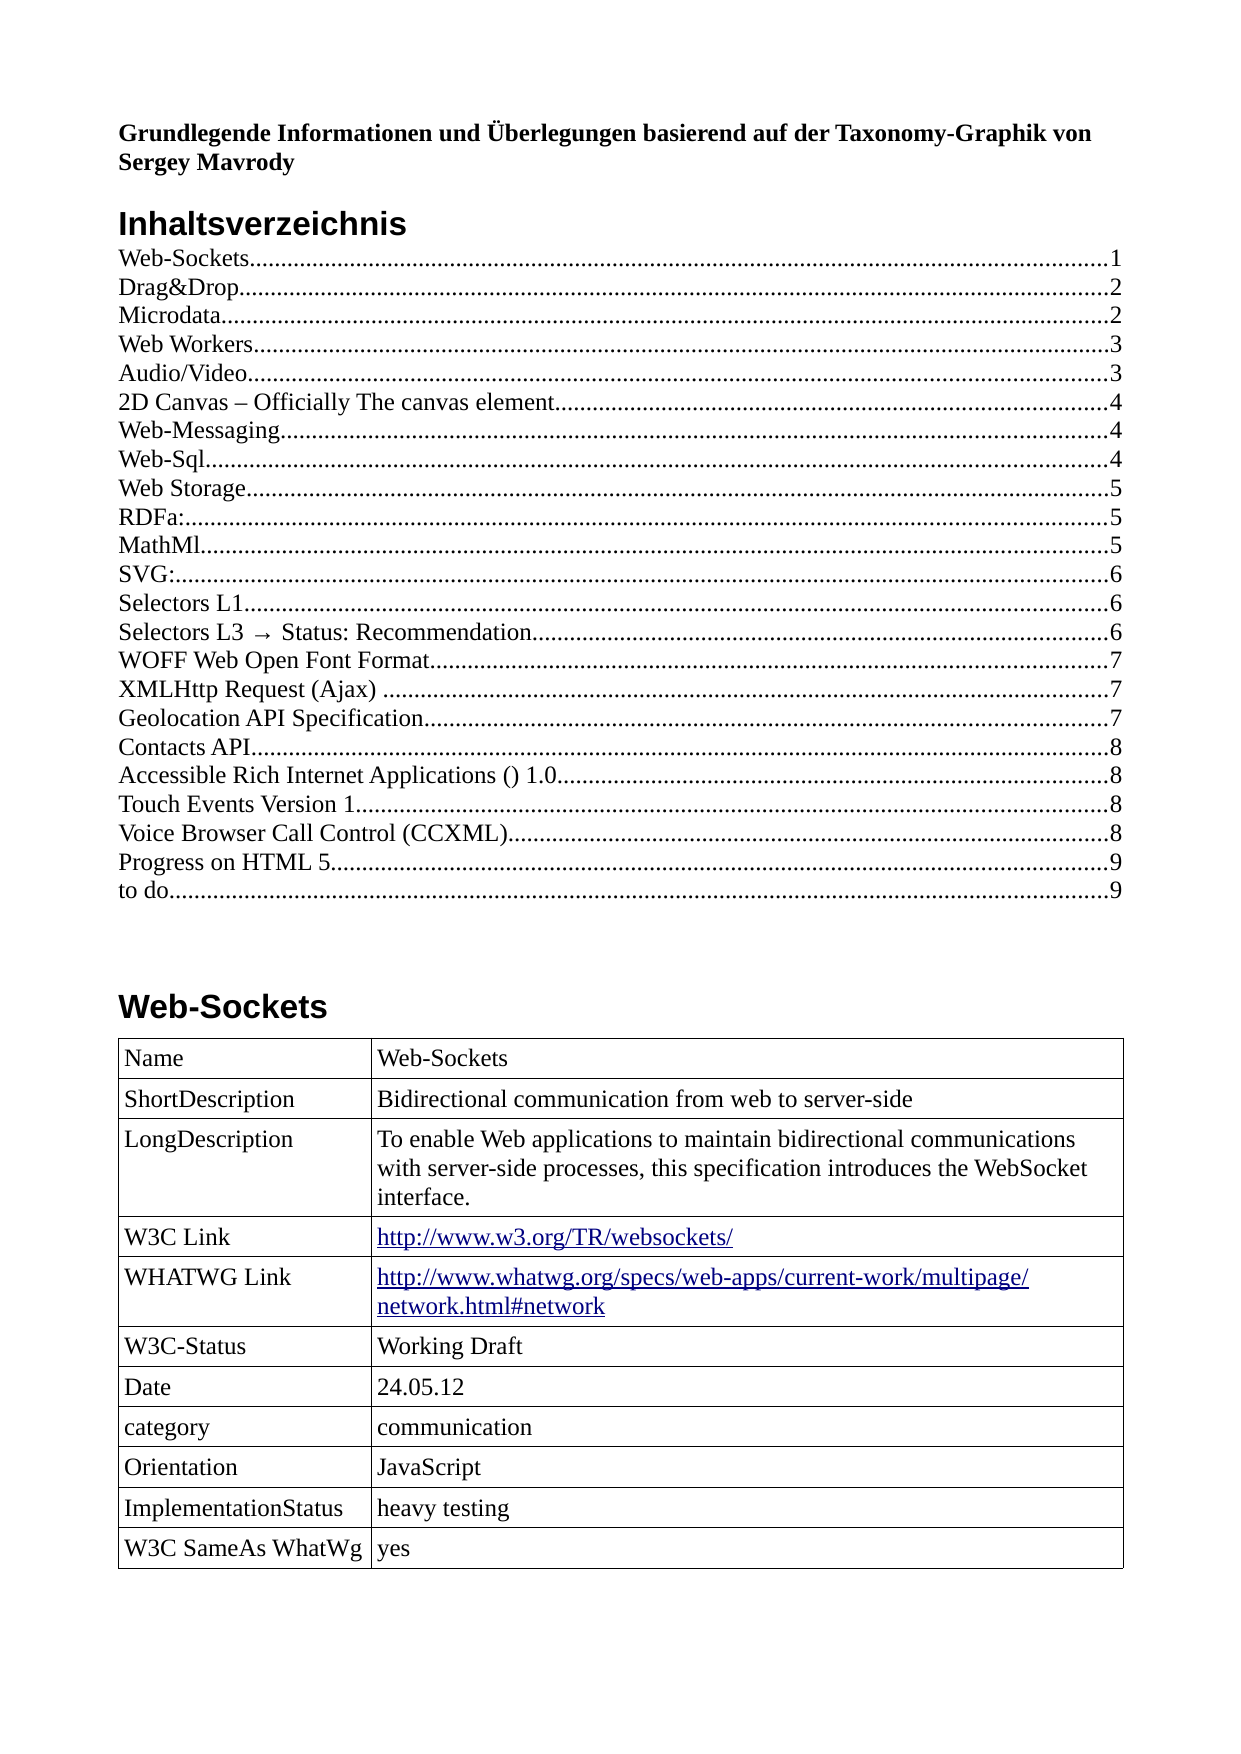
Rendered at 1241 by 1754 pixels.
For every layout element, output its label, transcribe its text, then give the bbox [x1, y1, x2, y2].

table_cell ImplementationStatus [119, 1488, 371, 1527]
table_cell JavaScript [372, 1447, 1123, 1487]
text MathMl 5 [118, 530, 1122, 559]
table_cell Bidirectional communication from web to server-side [372, 1079, 1123, 1118]
table_cell 24.05.12 [372, 1367, 1123, 1406]
table_cell Orientation [119, 1447, 371, 1487]
table_cell heavy testing [372, 1488, 1123, 1527]
table_cell W3C SameAs WhatWg [119, 1528, 371, 1567]
table_cell communication [372, 1407, 1123, 1446]
table_cell W3C-Status [119, 1327, 371, 1366]
table_cell http://www.whatwg.org/specs/web-apps/current-work/multipage/network.html#network [372, 1257, 1123, 1326]
text Progress on HTML 5 9 [118, 847, 1122, 875]
text Web-Sockets 1 [118, 243, 1122, 272]
text Contacts API 8 [118, 732, 1122, 760]
text Audio/Video 3 [118, 358, 1122, 387]
table_cell http://www.w3.org/TR/websockets/ [372, 1217, 1123, 1256]
text Touch Events Version 1 8 [118, 789, 1122, 818]
text Accessible Rich Internet Applications () 1.0 8 [118, 760, 1122, 789]
text XMLHttp Request (Ajax) 7 [118, 674, 1122, 703]
text Voice Browser Call Control (CCXML) 8 [118, 818, 1122, 847]
text Selectors L3 → Status: Recommendation 6 [118, 617, 1122, 645]
table_cell To enable Web applications to maintain bidirectional communications with server-side processes, this specification introduces the WebSocket interface. [372, 1119, 1123, 1216]
subtitle Web-Sockets [118, 987, 1122, 1025]
table_header Web-Sockets [372, 1039, 1123, 1078]
text Selectors L1 6 [118, 588, 1122, 617]
text Web Workers 3 [118, 329, 1122, 358]
text SVG: 6 [118, 559, 1122, 588]
table_cell ShortDescription [119, 1079, 371, 1118]
table_header Name [119, 1039, 371, 1078]
text WOFF Web Open Font Format 7 [118, 645, 1122, 674]
text Microdata 2 [118, 300, 1122, 329]
text 2D Canvas – Officially The canvas element 4 [118, 387, 1122, 415]
subtitle Inhaltsverzeichnis [118, 204, 1122, 243]
text Drag&Drop 2 [118, 272, 1122, 300]
text Geolocation API Specification 7 [118, 703, 1122, 732]
table_cell Working Draft [372, 1327, 1123, 1366]
text Web Storage 5 [118, 473, 1122, 502]
table_cell yes [372, 1528, 1123, 1567]
text RDFa: 5 [118, 502, 1122, 530]
table_cell category [119, 1407, 371, 1446]
text Web-Sql 4 [118, 444, 1122, 473]
table_cell WHATWG Link [119, 1257, 371, 1326]
text Grundlegende Informationen und Überlegungen basierend auf der Taxonomy-Graphik von Sergey Mavrody [118, 118, 1122, 176]
table_cell LongDescription [119, 1119, 371, 1216]
table_cell Date [119, 1367, 371, 1406]
text to do 9 [118, 875, 1122, 904]
table_cell W3C Link [119, 1217, 371, 1256]
text Web-Messaging 4 [118, 415, 1122, 444]
